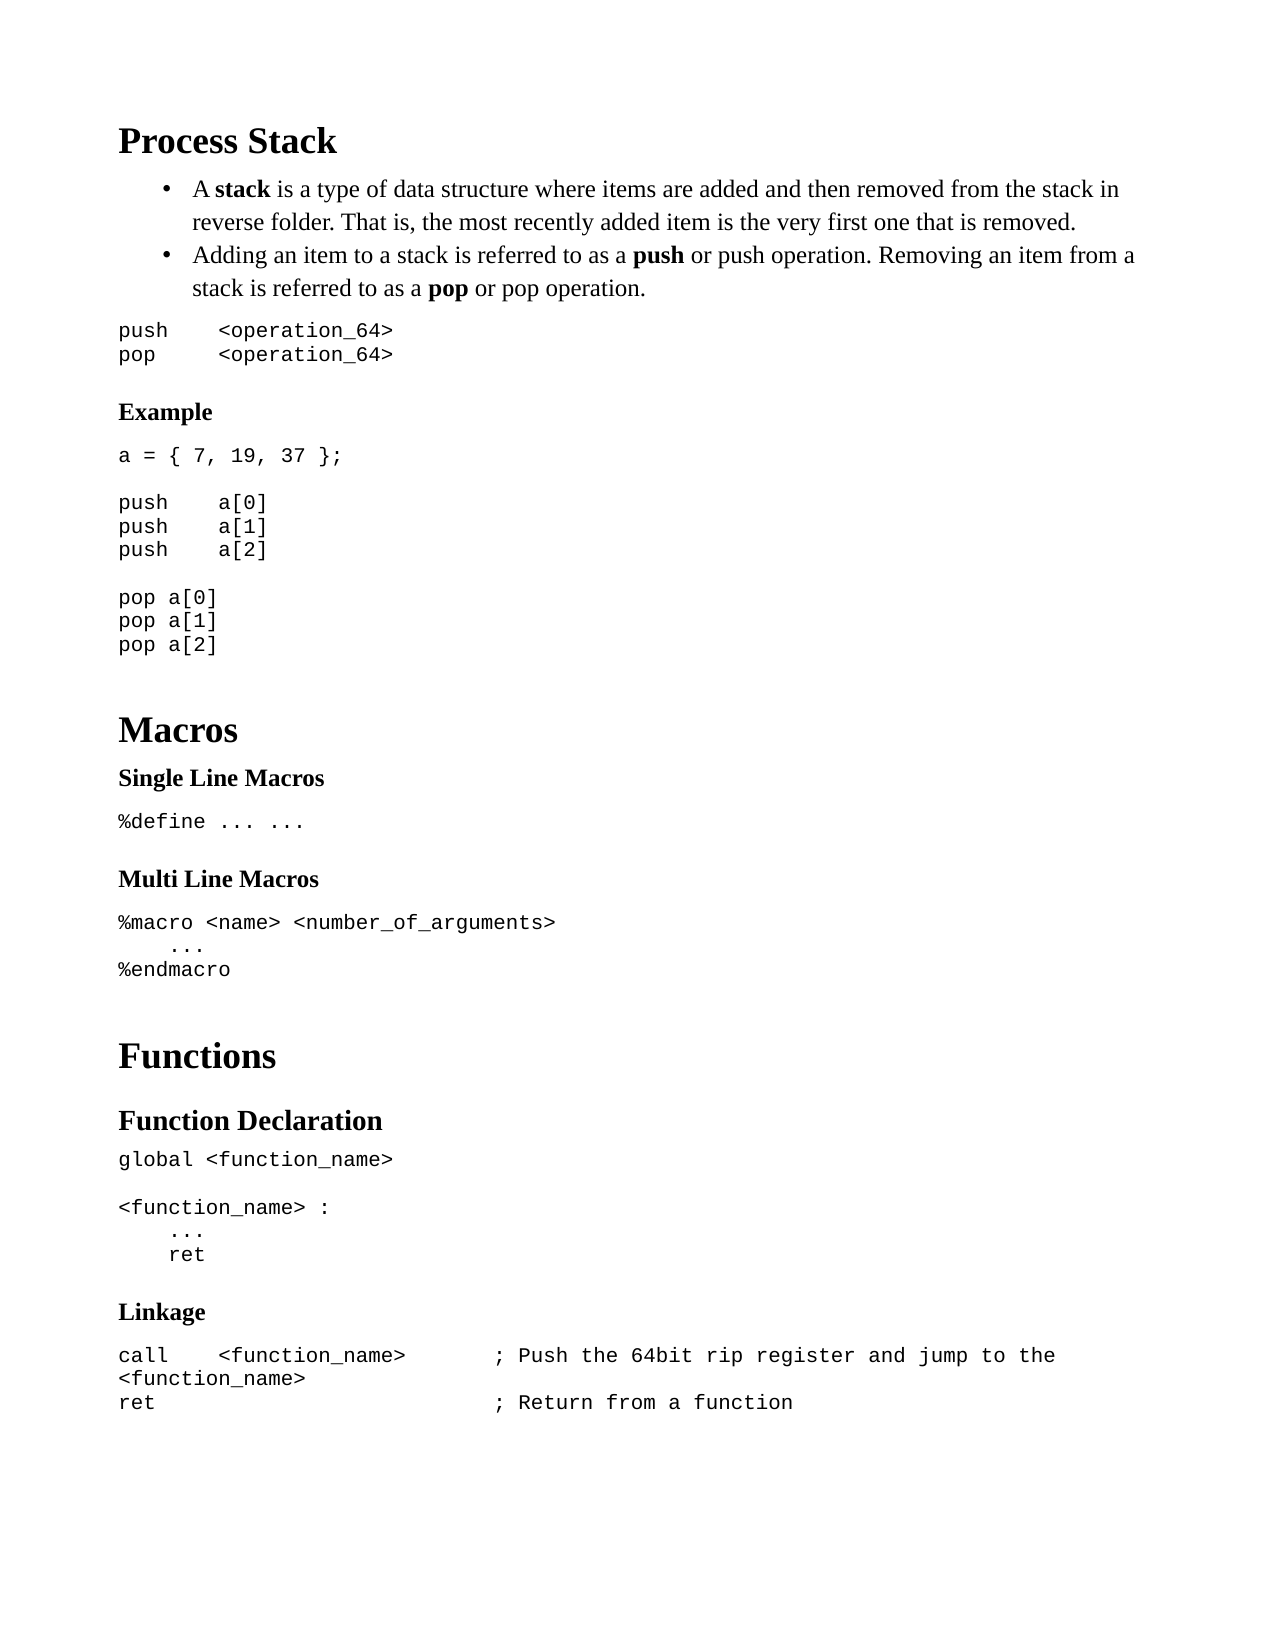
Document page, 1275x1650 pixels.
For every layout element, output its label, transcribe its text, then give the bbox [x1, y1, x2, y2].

text Single Line Macros [118, 763, 1157, 792]
text pop a[0] [118, 587, 1157, 610]
text ... [118, 1220, 1157, 1244]
text %define ... ... [118, 811, 1157, 835]
text <function_name> : [118, 1197, 1157, 1220]
text Multi Line Macros [118, 864, 1157, 893]
text push a[1] [118, 516, 1157, 539]
text pop a[1] [118, 610, 1157, 634]
text ... [118, 936, 1157, 959]
subtitle Process Stack [118, 118, 1157, 161]
text Example [118, 397, 1157, 426]
list A stack is a type of data structure where items are added and then removed from the stack in reverse folder. That is, the most recently added item is the very first one that is removed. [162, 174, 1157, 236]
text push <operation_64> [118, 320, 1157, 344]
text a = { 7, 19, 37 }; [118, 445, 1157, 468]
list Adding an item to a stack is referred to as a push or push operation. Removing an item from a stack is referred to as a pop or pop operation. [162, 240, 1157, 302]
text push a[0] [118, 492, 1157, 516]
text pop a[2] [118, 634, 1157, 658]
subtitle Function Declaration [118, 1103, 1157, 1137]
text %macro <name> <number_of_arguments> [118, 912, 1157, 936]
text %endmacro [118, 959, 1157, 983]
text pop <operation_64> [118, 344, 1157, 368]
text global <function_name> [118, 1149, 1157, 1173]
text call <function_name> ; Push the 64bit rip register and jump to the <function_name> [118, 1345, 1157, 1392]
text Linkage [118, 1297, 1157, 1326]
subtitle Functions [118, 1033, 1157, 1076]
subtitle Macros [118, 708, 1157, 751]
text ret [118, 1244, 1157, 1268]
text ret ; Return from a function [118, 1392, 1157, 1416]
text push a[2] [118, 539, 1157, 563]
